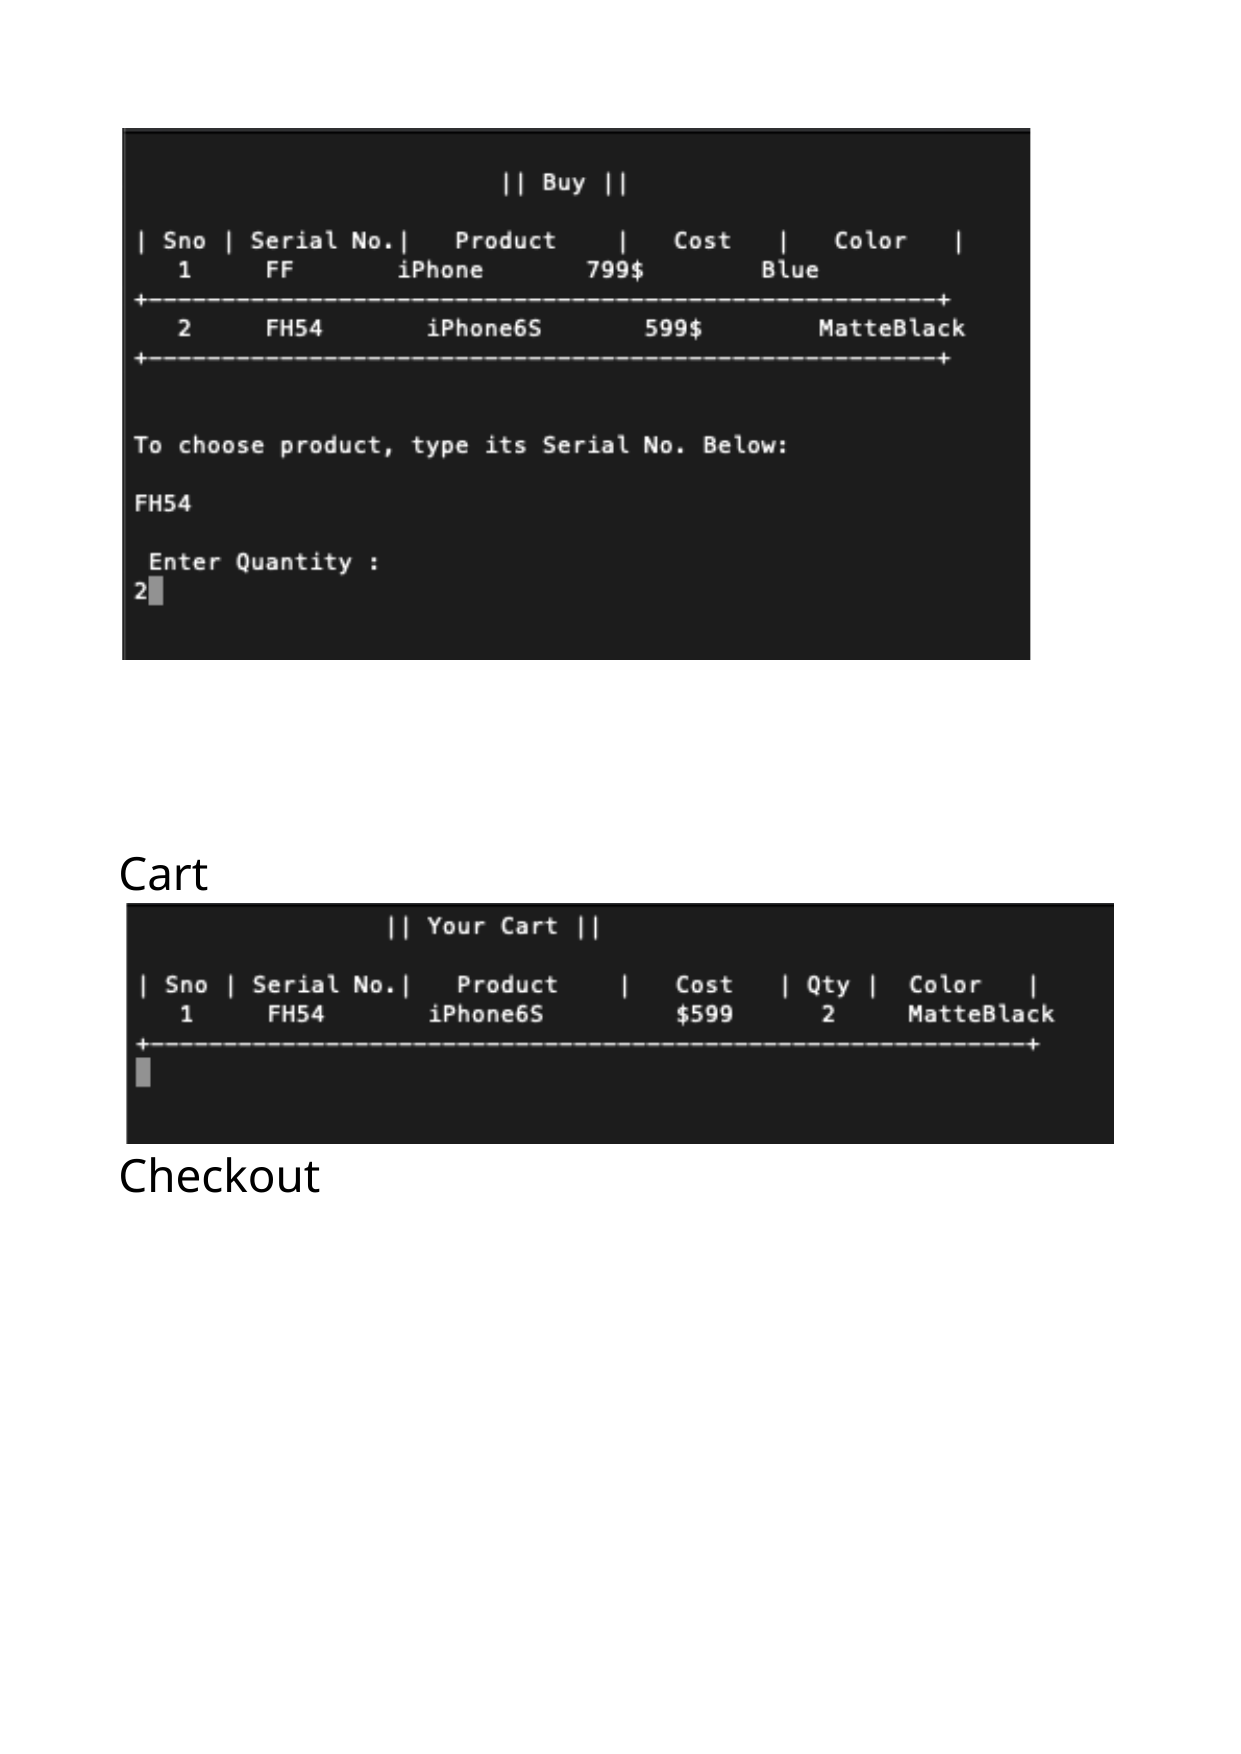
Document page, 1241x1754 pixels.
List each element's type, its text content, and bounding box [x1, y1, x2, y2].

text Cart [118, 841, 1122, 904]
picture [126, 903, 1114, 1144]
text Checkout [118, 1089, 1122, 1206]
picture [122, 128, 1031, 660]
